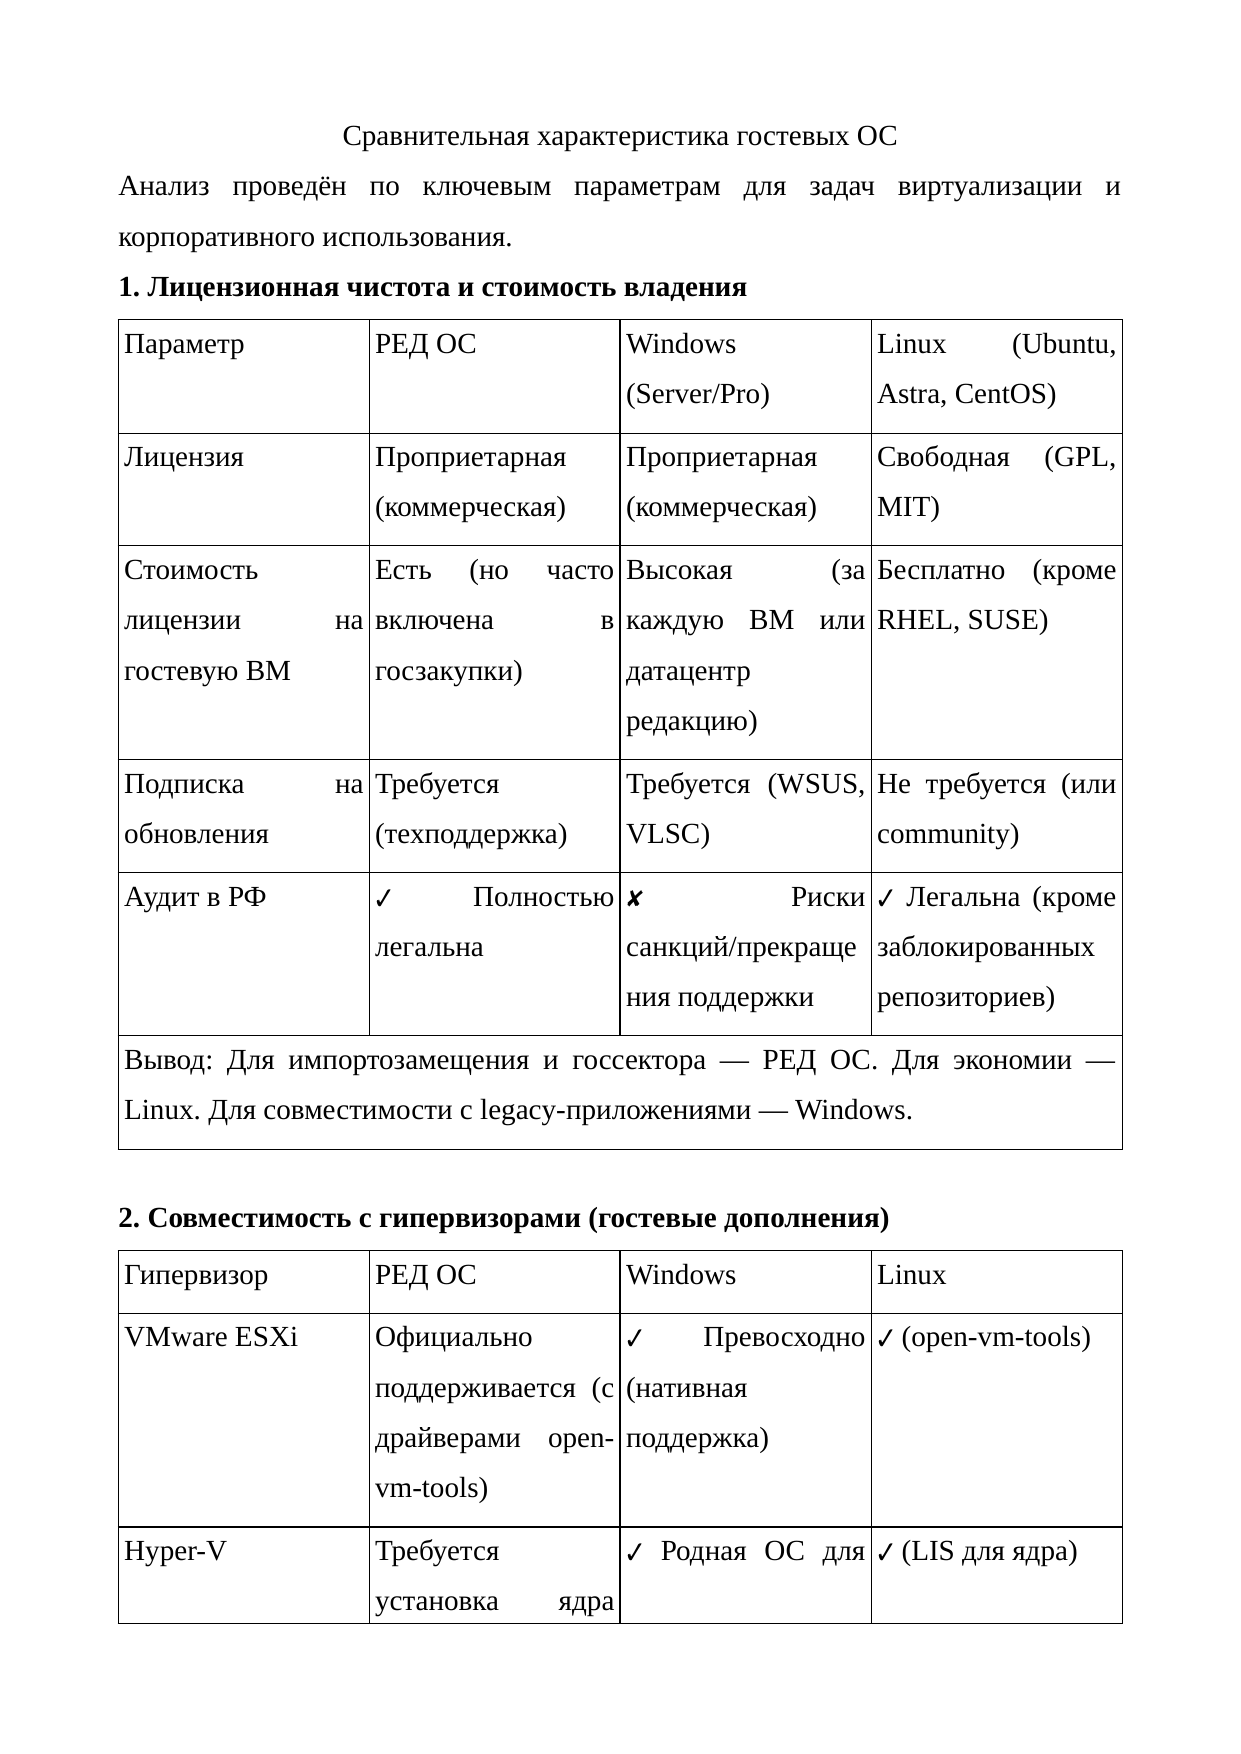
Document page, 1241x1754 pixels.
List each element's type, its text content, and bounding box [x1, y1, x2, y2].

table_cell Требуется (WSUS, VLSC) [621, 760, 871, 872]
table_cell Требуется (техподдержка) [370, 760, 619, 872]
table_header Windows [621, 1251, 871, 1313]
table_header Linux [872, 1251, 1122, 1313]
text 1. Лицензионная чистота и стоимость владения [118, 269, 1122, 303]
table_header Windows (Server/Pro) [621, 320, 871, 432]
table_cell ✔ Легальна (кроме заблокированных репозиториев) [872, 873, 1122, 1035]
table_cell Высокая (за каждую ВМ или датацентр редакцию) [621, 546, 871, 759]
table_header Гипервизор [119, 1251, 369, 1313]
table_cell Не требуется (или community) [872, 760, 1122, 872]
table_cell Hyper-V [119, 1528, 369, 1623]
table_header Параметр [119, 320, 369, 432]
table_header Linux (Ubuntu, Astra, CentOS) [872, 320, 1122, 432]
table_cell ✘ Риски санкций/прекращения поддержки [621, 873, 871, 1035]
table_cell Аудит в РФ [119, 873, 369, 1035]
table_cell ✔ Родная ОС для [621, 1528, 871, 1623]
text 2. Совместимость с гипервизорами (гостевые дополнения) [118, 1200, 1122, 1233]
table_cell Подписка на обновления [119, 760, 369, 872]
table_cell Проприетарная (коммерческая) [621, 434, 871, 545]
table_cell Официально поддерживается (с драйверами open-vm-tools) [370, 1314, 619, 1526]
table_cell Бесплатно (кроме RHEL, SUSE) [872, 546, 1122, 759]
table_cell ✔ (open-vm-tools) [872, 1314, 1122, 1526]
table_header РЕД ОС [370, 1251, 619, 1313]
table_cell ✔ Полностью легальна [370, 873, 619, 1035]
table_cell ✔ Превосходно (нативная поддержка) [621, 1314, 871, 1526]
text Анализ проведён по ключевым параметрам для задач виртуализации и корпоративного использования. [118, 168, 1122, 252]
table_cell Проприетарная (коммерческая) [370, 434, 619, 545]
table_cell ✔ (LIS для ядра) [872, 1528, 1122, 1623]
table_cell VMware ESXi [119, 1314, 369, 1526]
table_cell Свободная (GPL, MIT) [872, 434, 1122, 545]
table_cell Требуется установка ядра [370, 1528, 619, 1623]
table_header РЕД ОС [370, 320, 619, 432]
table_cell Лицензия [119, 434, 369, 545]
table_cell Стоимость лицензии на гостевую ВМ [119, 546, 369, 759]
table_cell Вывод: Для импортозамещения и госсектора — РЕД ОС. Для экономии — Linux. Для совместимости с legacy-приложениями — Windows. [119, 1036, 1122, 1148]
table_cell Есть (но часто включена в госзакупки) [370, 546, 619, 759]
text Сравнительная характеристика гостевых ОС [118, 118, 1122, 152]
